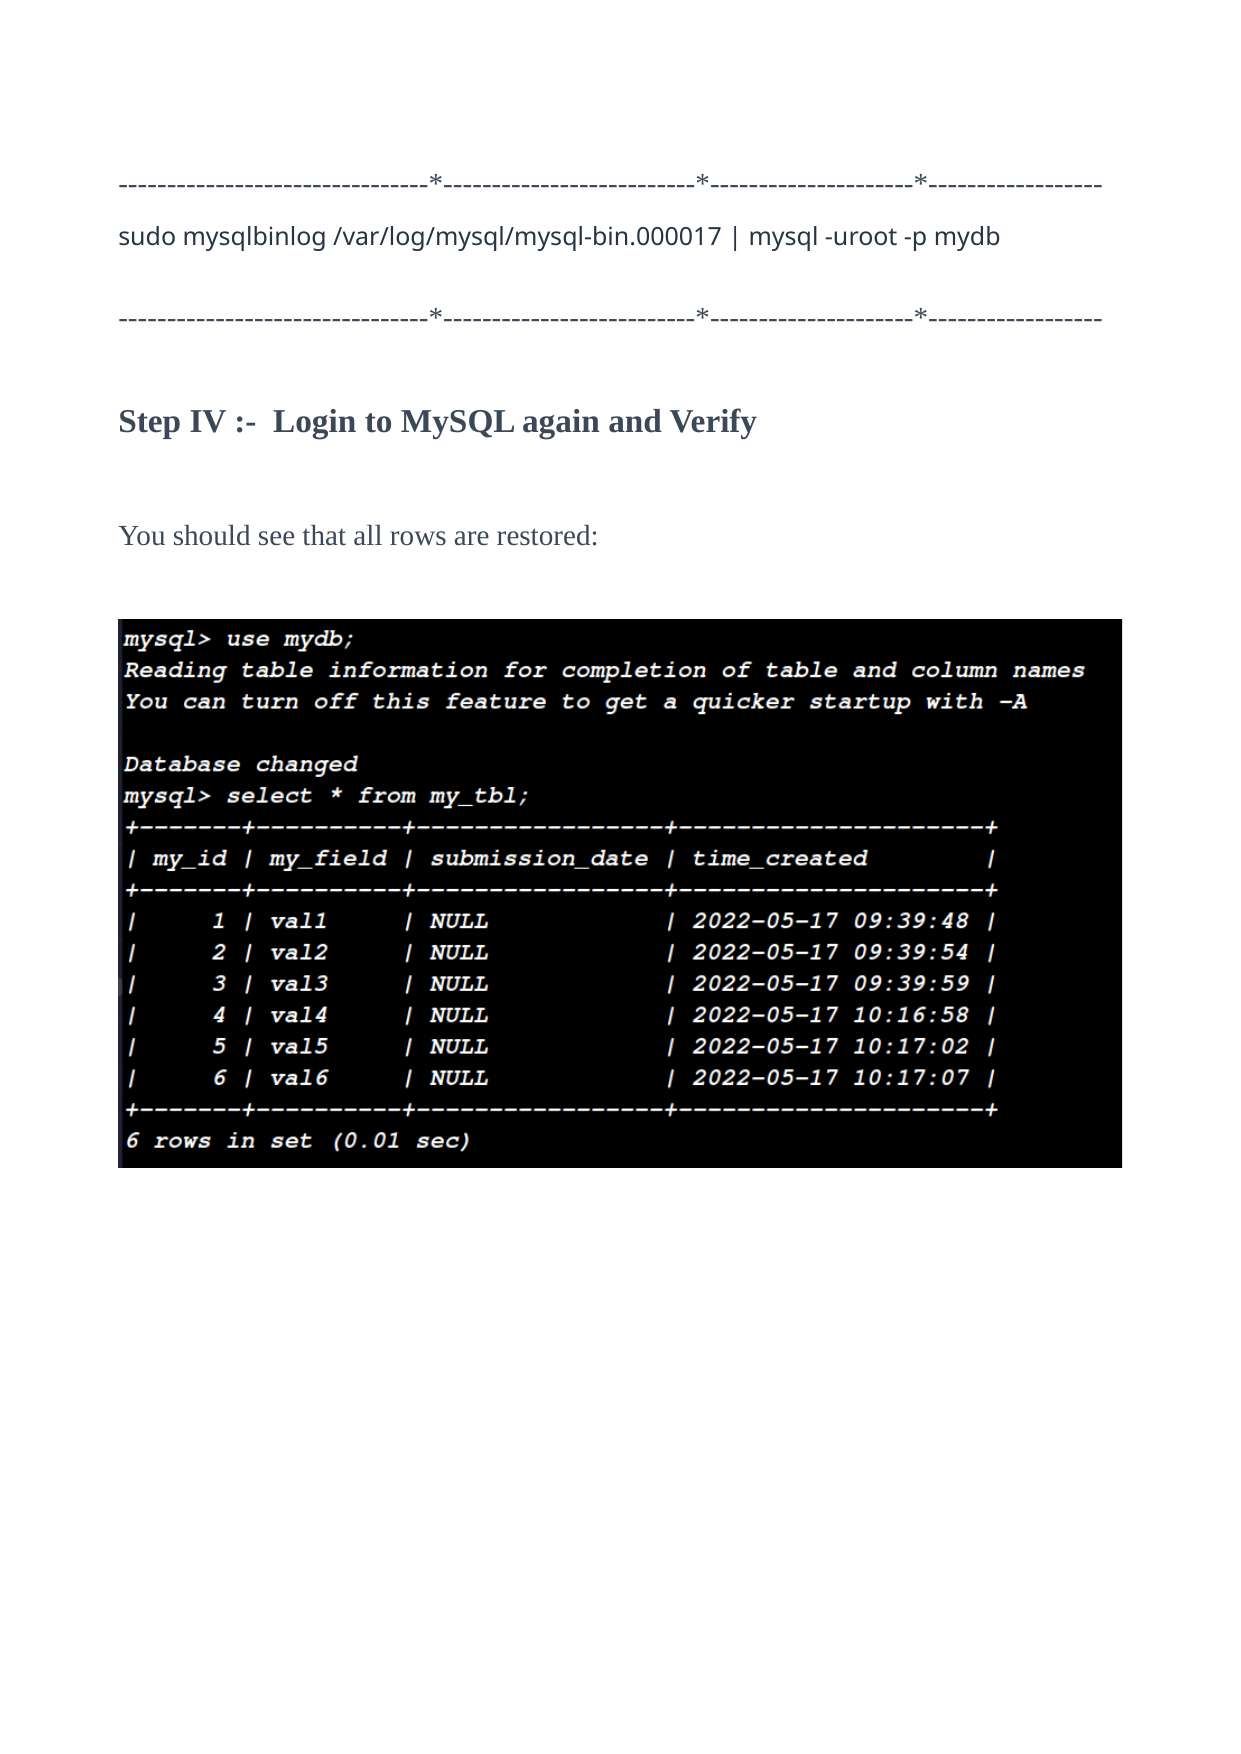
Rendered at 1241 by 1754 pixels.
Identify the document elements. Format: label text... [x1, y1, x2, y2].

text sudo mysqlbinlog /var/log/mysql/mysql-bin.000017 | mysql -uroot -p mydb [118, 219, 1122, 253]
text Step IV :- Login to MySQL again and Verify [118, 401, 1122, 439]
text --------------------------------*--------------------------*---------------------*------------------ [118, 166, 1122, 199]
text --------------------------------*--------------------------*---------------------*------------------ [118, 301, 1122, 334]
text You should see that all rows are restored: [118, 518, 1122, 552]
picture [118, 619, 1123, 1168]
